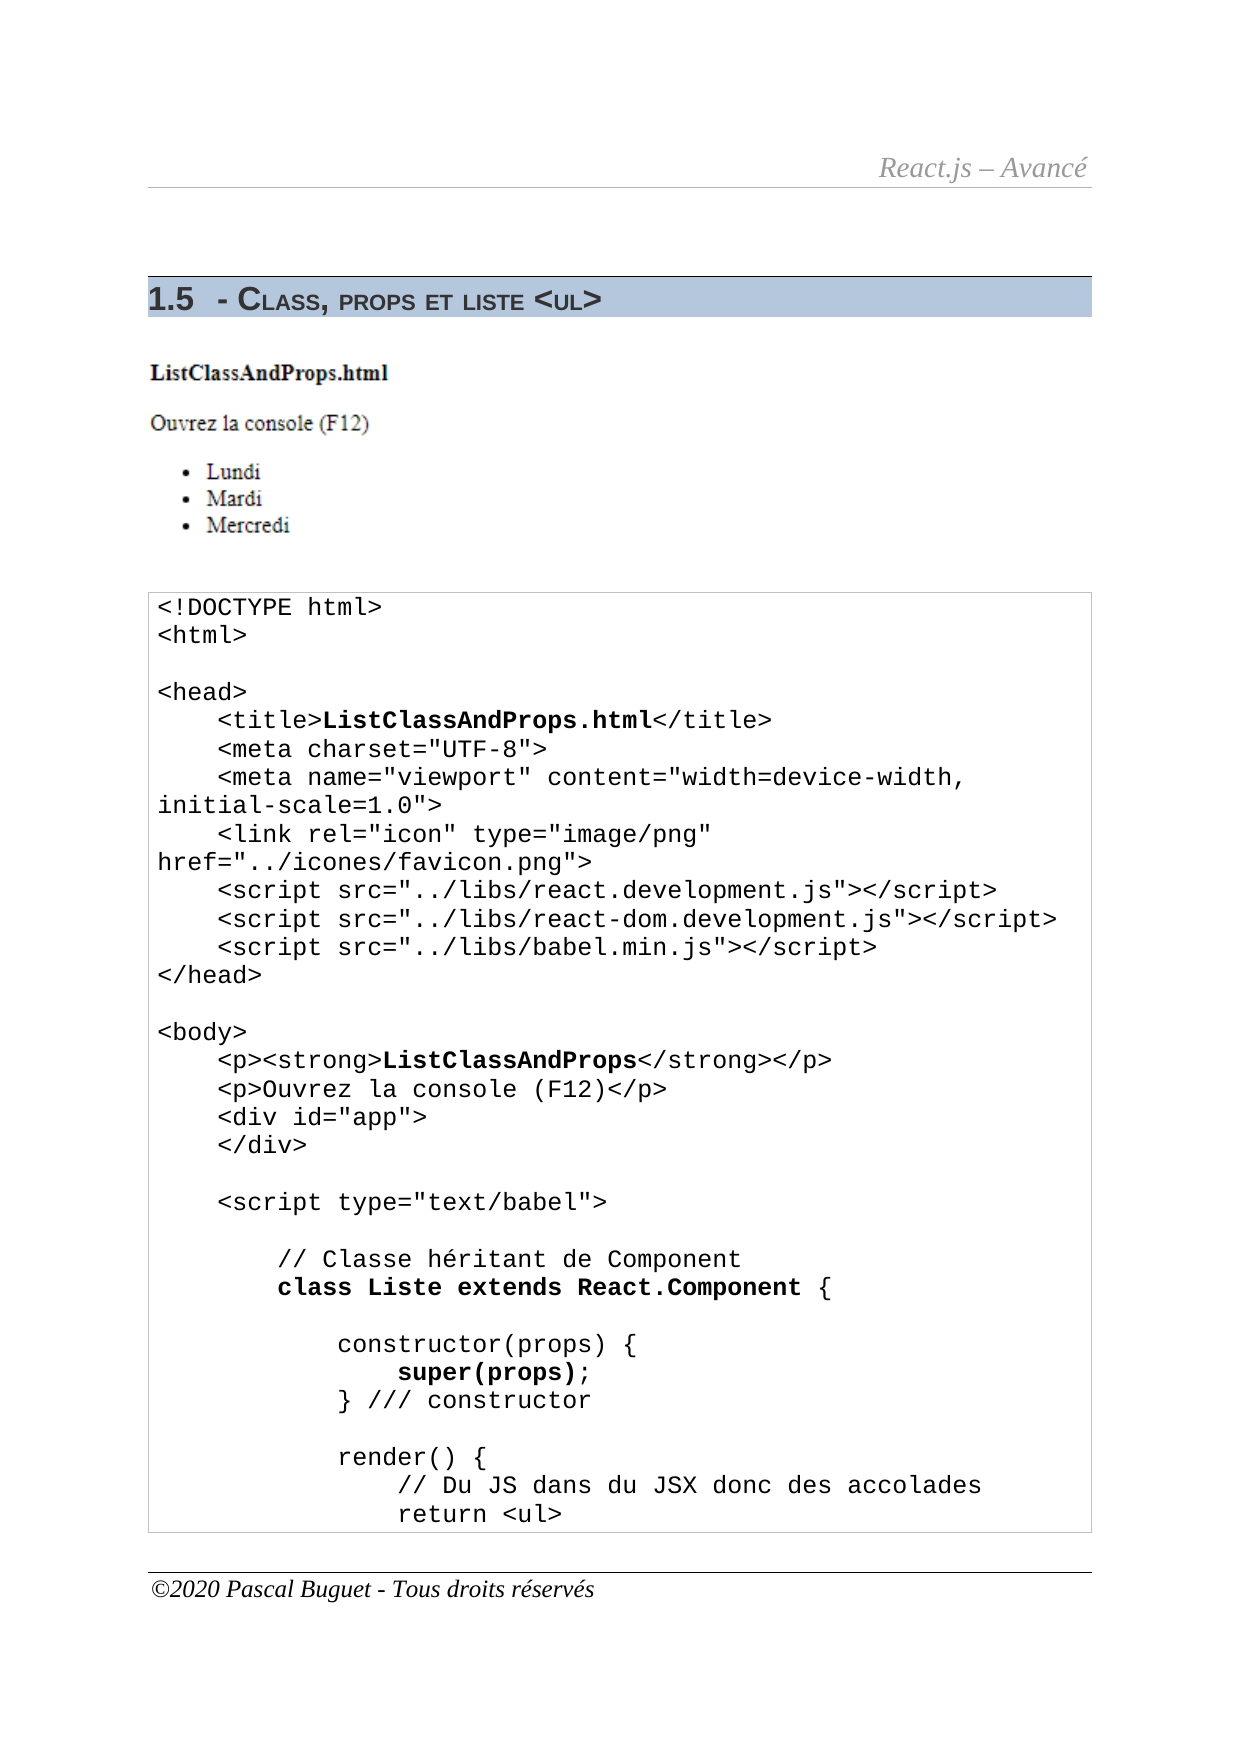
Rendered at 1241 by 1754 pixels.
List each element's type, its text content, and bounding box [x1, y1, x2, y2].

text <html> [149, 620, 1091, 651]
text constructor(props) { [149, 1328, 1091, 1357]
text // Classe héritant de Component [149, 1243, 1091, 1272]
text </div> [149, 1130, 1091, 1161]
text <p>Ouvrez la console (F12)</p> [149, 1073, 1091, 1102]
text <script src="../libs/babel.min.js"></script> [149, 932, 1091, 960]
text <meta name="viewport" content="width=device-width, initial-scale=1.0"> [149, 762, 1091, 818]
text } /// constructor [149, 1385, 1091, 1416]
text <body> [149, 1017, 1091, 1045]
text <link rel="icon" type="image/png" href="../icones/favicon.png"> [149, 818, 1091, 875]
subtitle - Class, props et liste <ul> [148, 277, 1092, 317]
text <!DOCTYPE html> [149, 593, 1091, 620]
text <head> [149, 677, 1091, 705]
text <script src="../libs/react-dom.development.js"></script> [149, 903, 1091, 932]
text <meta charset="UTF-8"> [149, 733, 1091, 762]
text render() { [149, 1442, 1091, 1470]
text </head> [149, 960, 1091, 991]
text class Liste extends React.Component { [149, 1272, 1091, 1303]
picture [147, 357, 406, 558]
text // Du JS dans du JSX donc des accolades [149, 1470, 1091, 1498]
text <title>ListClassAndProps.html</title> [149, 705, 1091, 733]
text <script type="text/babel"> [149, 1187, 1091, 1218]
text super(props); [149, 1357, 1091, 1385]
text <p><strong>ListClassAndProps</strong></p> [149, 1045, 1091, 1073]
text return <ul> [149, 1498, 1091, 1532]
text <div id="app"> [149, 1102, 1091, 1130]
text <script src="../libs/react.development.js"></script> [149, 875, 1091, 903]
